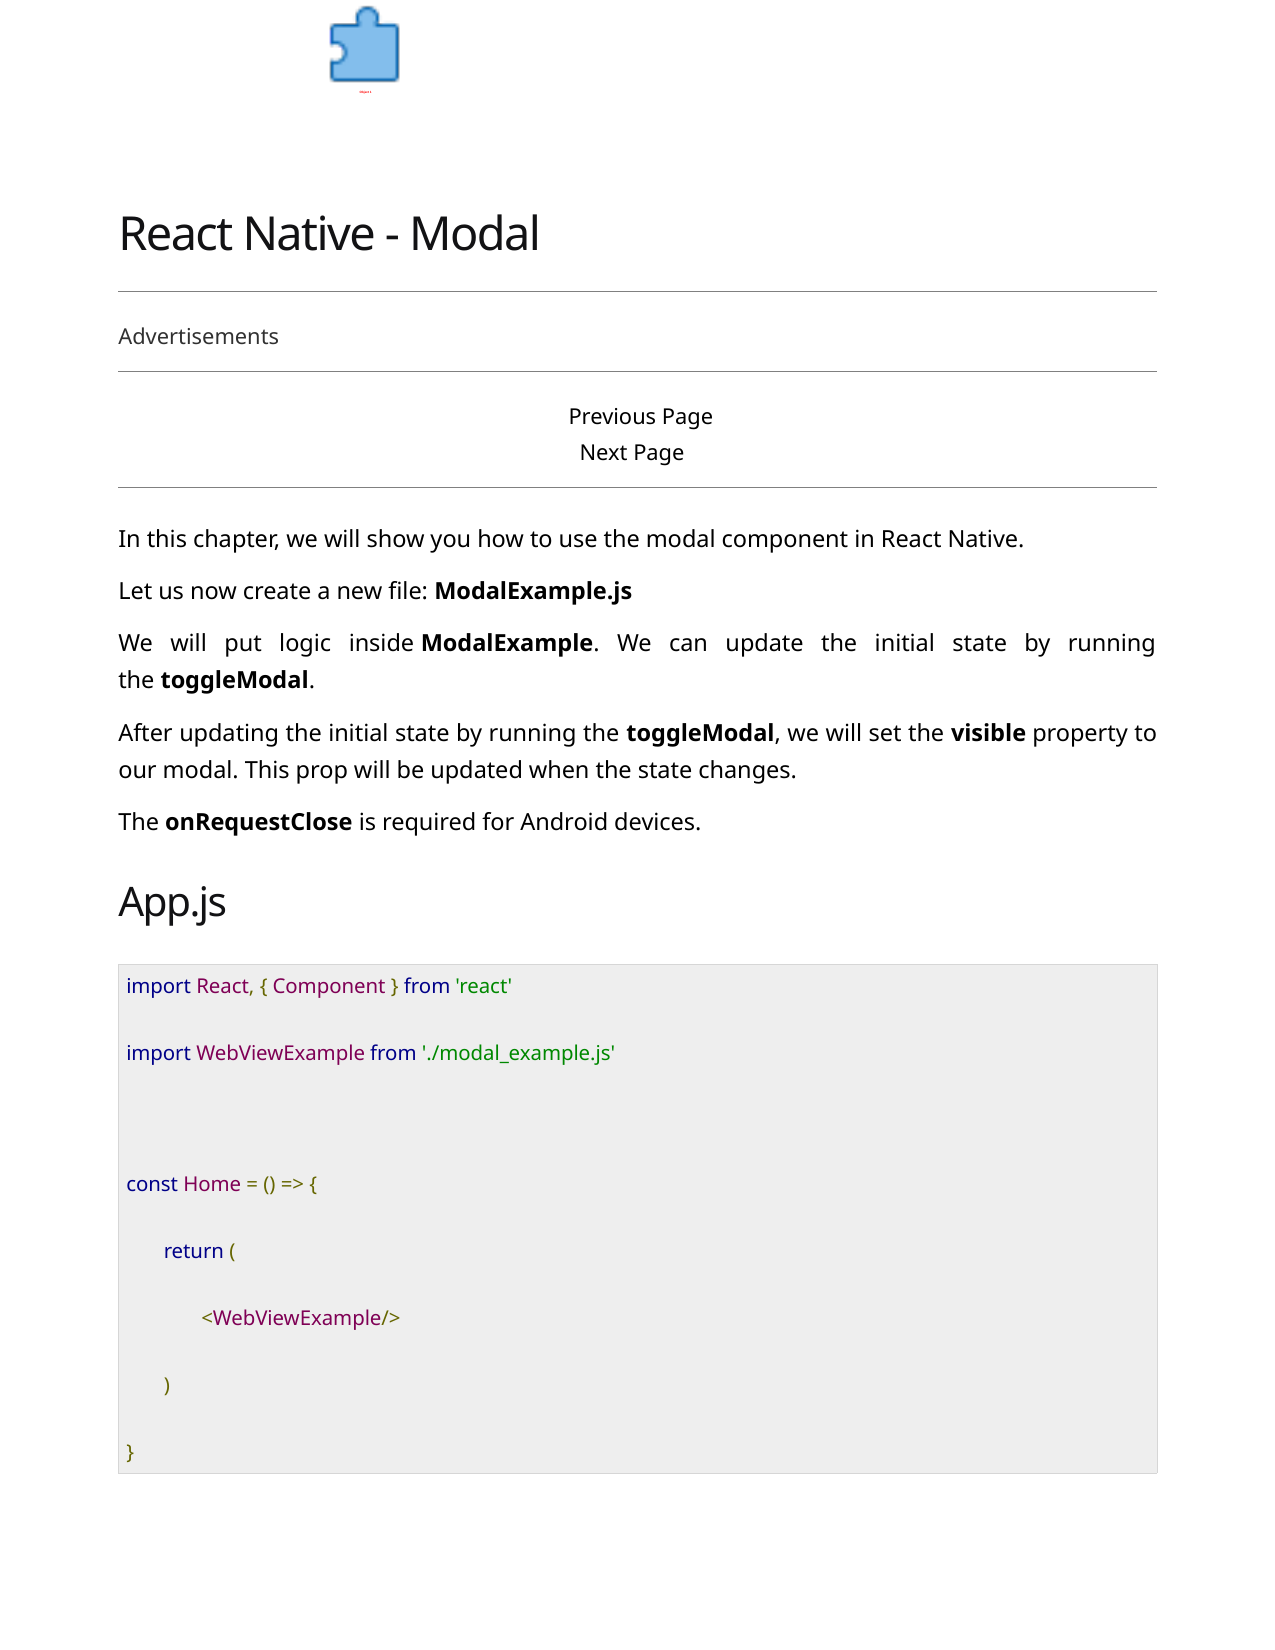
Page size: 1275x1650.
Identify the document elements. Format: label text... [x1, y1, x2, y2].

text The onRequestClose is required for Android devices. [118, 800, 1157, 837]
subtitle React Native - Modal [118, 201, 1157, 264]
text const Home = () => { [119, 1162, 1157, 1197]
subtitle App.js [118, 873, 1157, 928]
text ) [119, 1363, 1157, 1399]
text Let us now create a new file: ModalExample.js [118, 569, 1157, 606]
text Next Page [118, 437, 1157, 467]
text <WebViewExample/> [119, 1296, 1157, 1332]
text After updating the initial state by running the toggleModal, we will set the visible property to our modal. This prop will be updated when the state changes. [118, 710, 1157, 785]
text Advertisements [118, 321, 1157, 351]
text import React, { Component } from 'react' [119, 965, 1157, 1000]
text return ( [119, 1228, 1157, 1264]
text Previous Page [118, 401, 1157, 431]
text import WebViewExample from './modal_example.js' [119, 1031, 1157, 1067]
text We will put logic inside ModalExample. We can update the initial state by running the toggleModal. [118, 621, 1157, 696]
text } [119, 1430, 1157, 1473]
text In this chapter, we will show you how to use the modal component in React Native. [118, 517, 1157, 554]
